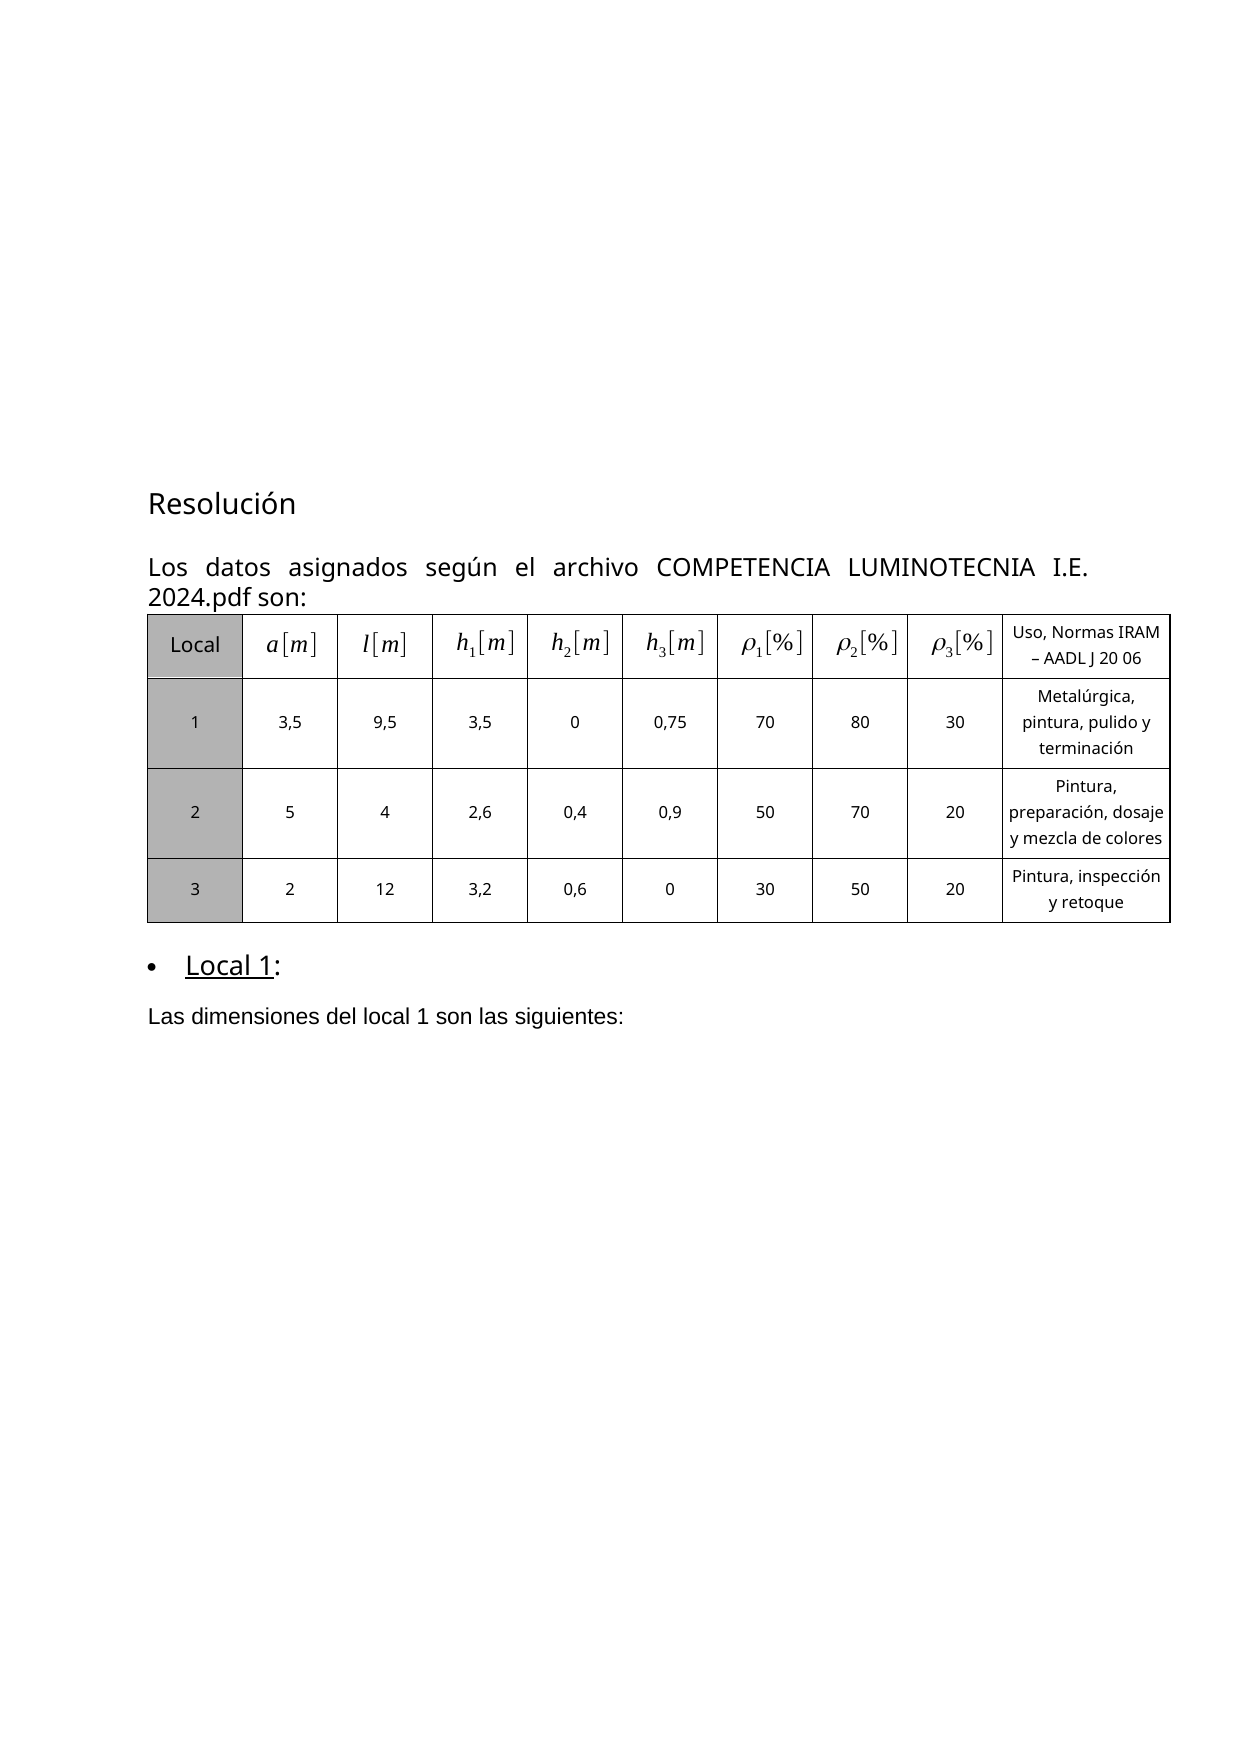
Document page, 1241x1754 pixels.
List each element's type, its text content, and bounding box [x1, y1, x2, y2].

table_header [243, 615, 337, 677]
table_cell Pintura, inspección y retoque [1003, 859, 1169, 922]
table_cell 70 [718, 679, 812, 768]
table_cell Metalúrgica, pintura, pulido y terminación [1003, 679, 1169, 768]
table_cell 2 [243, 859, 337, 922]
list Local 1: [148, 949, 1090, 982]
table_cell 70 [813, 769, 907, 858]
table_header [813, 615, 907, 677]
table_header [908, 615, 1002, 677]
table_cell 50 [718, 769, 812, 858]
table_header Local [148, 615, 242, 677]
text Las dimensiones del local 1 son las siguientes: [148, 1005, 1090, 1029]
table_cell 3,5 [243, 679, 337, 768]
table_header [528, 615, 622, 677]
table_cell 0 [623, 859, 717, 922]
table_header [433, 615, 527, 677]
table_cell 2 [148, 769, 242, 858]
table_cell Pintura, preparación, dosaje y mezcla de colores [1003, 769, 1169, 858]
table_header [718, 615, 812, 677]
table_cell 0,75 [623, 679, 717, 768]
table_header [338, 615, 432, 677]
table_cell 1 [148, 679, 242, 768]
table_cell 3,2 [433, 859, 527, 922]
text Los datos asignados según el archivo COMPETENCIA LUMINOTECNIA I.E. 2024.pdf son: [148, 552, 1090, 613]
table_cell 9,5 [338, 679, 432, 768]
table_cell 3 [148, 859, 242, 922]
table_cell 20 [908, 859, 1002, 922]
table_cell 0,9 [623, 769, 717, 858]
table_cell 20 [908, 769, 1002, 858]
table_cell 12 [338, 859, 432, 922]
table_cell 30 [908, 679, 1002, 768]
table_cell 5 [243, 769, 337, 858]
table_cell 80 [813, 679, 907, 768]
table_header Uso, Normas IRAM – AADL J 20 06 [1003, 615, 1169, 677]
table_cell 4 [338, 769, 432, 858]
table_header [623, 615, 717, 677]
table_cell 0 [528, 679, 622, 768]
table_cell 0,6 [528, 859, 622, 922]
table_cell 2,6 [433, 769, 527, 858]
table_cell 50 [813, 859, 907, 922]
table_cell 30 [718, 859, 812, 922]
table_cell 3,5 [433, 679, 527, 768]
text Resolución [148, 486, 1090, 521]
table_cell 0,4 [528, 769, 622, 858]
